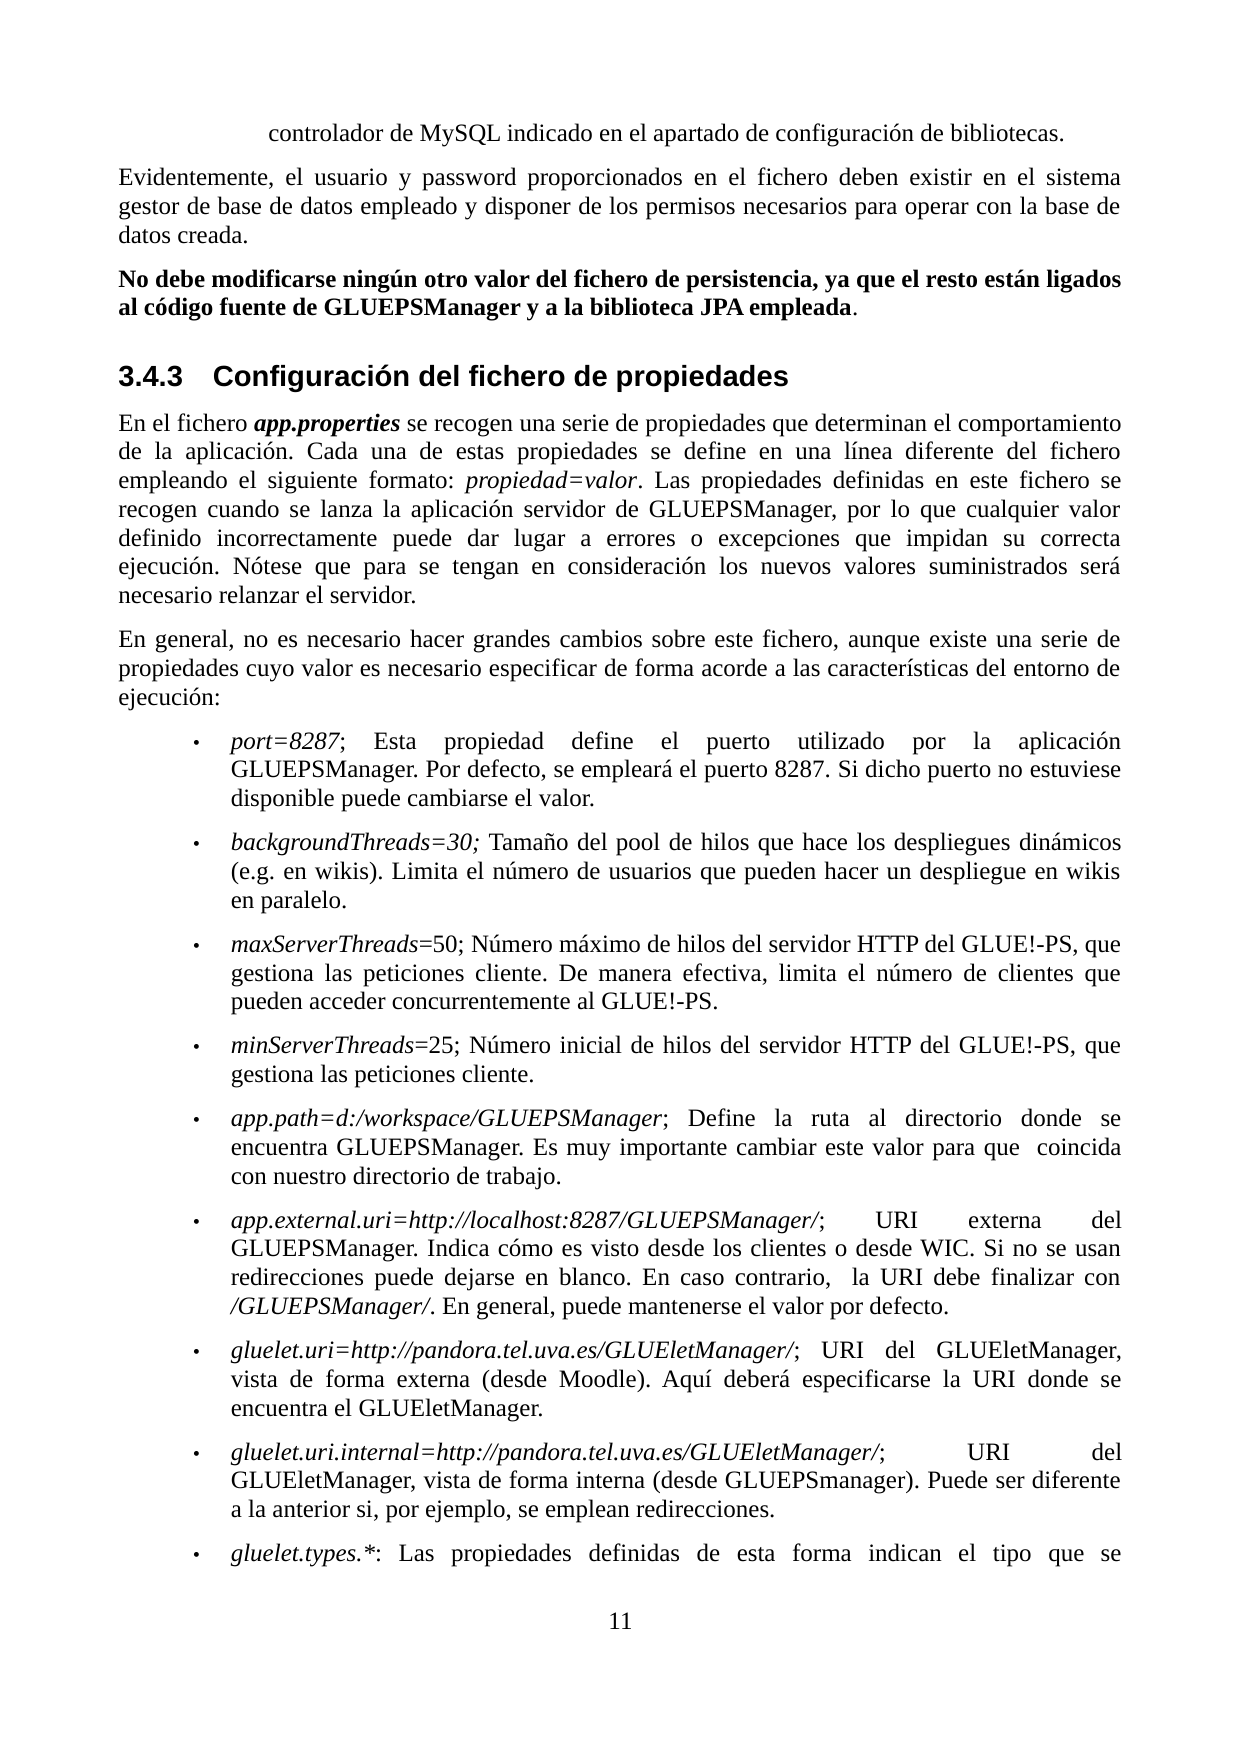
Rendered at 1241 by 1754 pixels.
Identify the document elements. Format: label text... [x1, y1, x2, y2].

text En el fichero app.properties se recogen una serie de propiedades que determinan el comportamiento de la aplicación. Cada una de estas propiedades se define en una línea diferente del fichero empleando el siguiente formato: propiedad=valor. Las propiedades definidas en este fichero se recogen cuando se lanza la aplicación servidor de GLUEPSManager, por lo que cualquier valor definido incorrectamente puede dar lugar a errores o excepciones que impidan su correcta ejecución. Nótese que para se tengan en consideración los nuevos valores suministrados será necesario relanzar el servidor. [118, 408, 1122, 609]
text No debe modificarse ningún otro valor del fichero de persistencia, ya que el resto están ligados al código fuente de GLUEPSManager y a la biblioteca JPA empleada. [118, 264, 1122, 321]
list gluelet.types.*: Las propiedades definidas de esta forma indican el tipo que se [193, 1538, 1122, 1567]
subtitle Configuración del fichero de propiedades [118, 359, 1122, 392]
text En general, no es necesario hacer grandes cambios sobre este fichero, aunque existe una serie de propiedades cuyo valor es necesario especificar de forma acorde a las características del entorno de ejecución: [118, 624, 1122, 710]
text Evidentemente, el usuario y password proporcionados en el fichero deben existir en el sistema gestor de base de datos empleado y disponer de los permisos necesarios para operar con la base de datos creada. [118, 162, 1122, 248]
list backgroundThreads=30; Tamaño del pool de hilos que hace los despliegues dinámicos (e.g. en wikis). Limita el número de usuarios que pueden hacer un despliegue en wikis en paralelo. [193, 827, 1122, 913]
list minServerThreads=25; Número inicial de hilos del servidor HTTP del GLUE!-PS, que gestiona las peticiones cliente. [193, 1030, 1122, 1088]
list gluelet.uri.internal=http://pandora.tel.uva.es/GLUEletManager/; URI del GLUEletManager, vista de forma interna (desde GLUEPSmanager). Puede ser diferente a la anterior si, por ejemplo, se emplean redirecciones. [193, 1437, 1122, 1523]
list controlador de MySQL indicado en el apartado de configuración de bibliotecas. [231, 118, 1122, 147]
list gluelet.uri=http://pandora.tel.uva.es/GLUEletManager/; URI del GLUEletManager, vista de forma externa (desde Moodle). Aquí deberá especificarse la URI donde se encuentra el GLUEletManager. [193, 1335, 1122, 1421]
list port=8287; Esta propiedad define el puerto utilizado por la aplicación GLUEPSManager. Por defecto, se empleará el puerto 8287. Si dicho puerto no estuviese disponible puede cambiarse el valor. [193, 726, 1122, 812]
list app.external.uri=http://localhost:8287/GLUEPSManager/; URI externa del GLUEPSManager. Indica cómo es visto desde los clientes o desde WIC. Si no se usan redirecciones puede dejarse en blanco. En caso contrario, la URI debe finalizar con /GLUEPSManager/. En general, puede mantenerse el valor por defecto. [193, 1205, 1122, 1320]
list maxServerThreads=50; Número máximo de hilos del servidor HTTP del GLUE!-PS, que gestiona las peticiones cliente. De manera efectiva, limita el número de clientes que pueden acceder concurrentemente al GLUE!-PS. [193, 929, 1122, 1015]
list app.path=d:/workspace/GLUEPSManager; Define la ruta al directorio donde se encuentra GLUEPSManager. Es muy importante cambiar este valor para que coincida con nuestro directorio de trabajo. [193, 1103, 1122, 1189]
